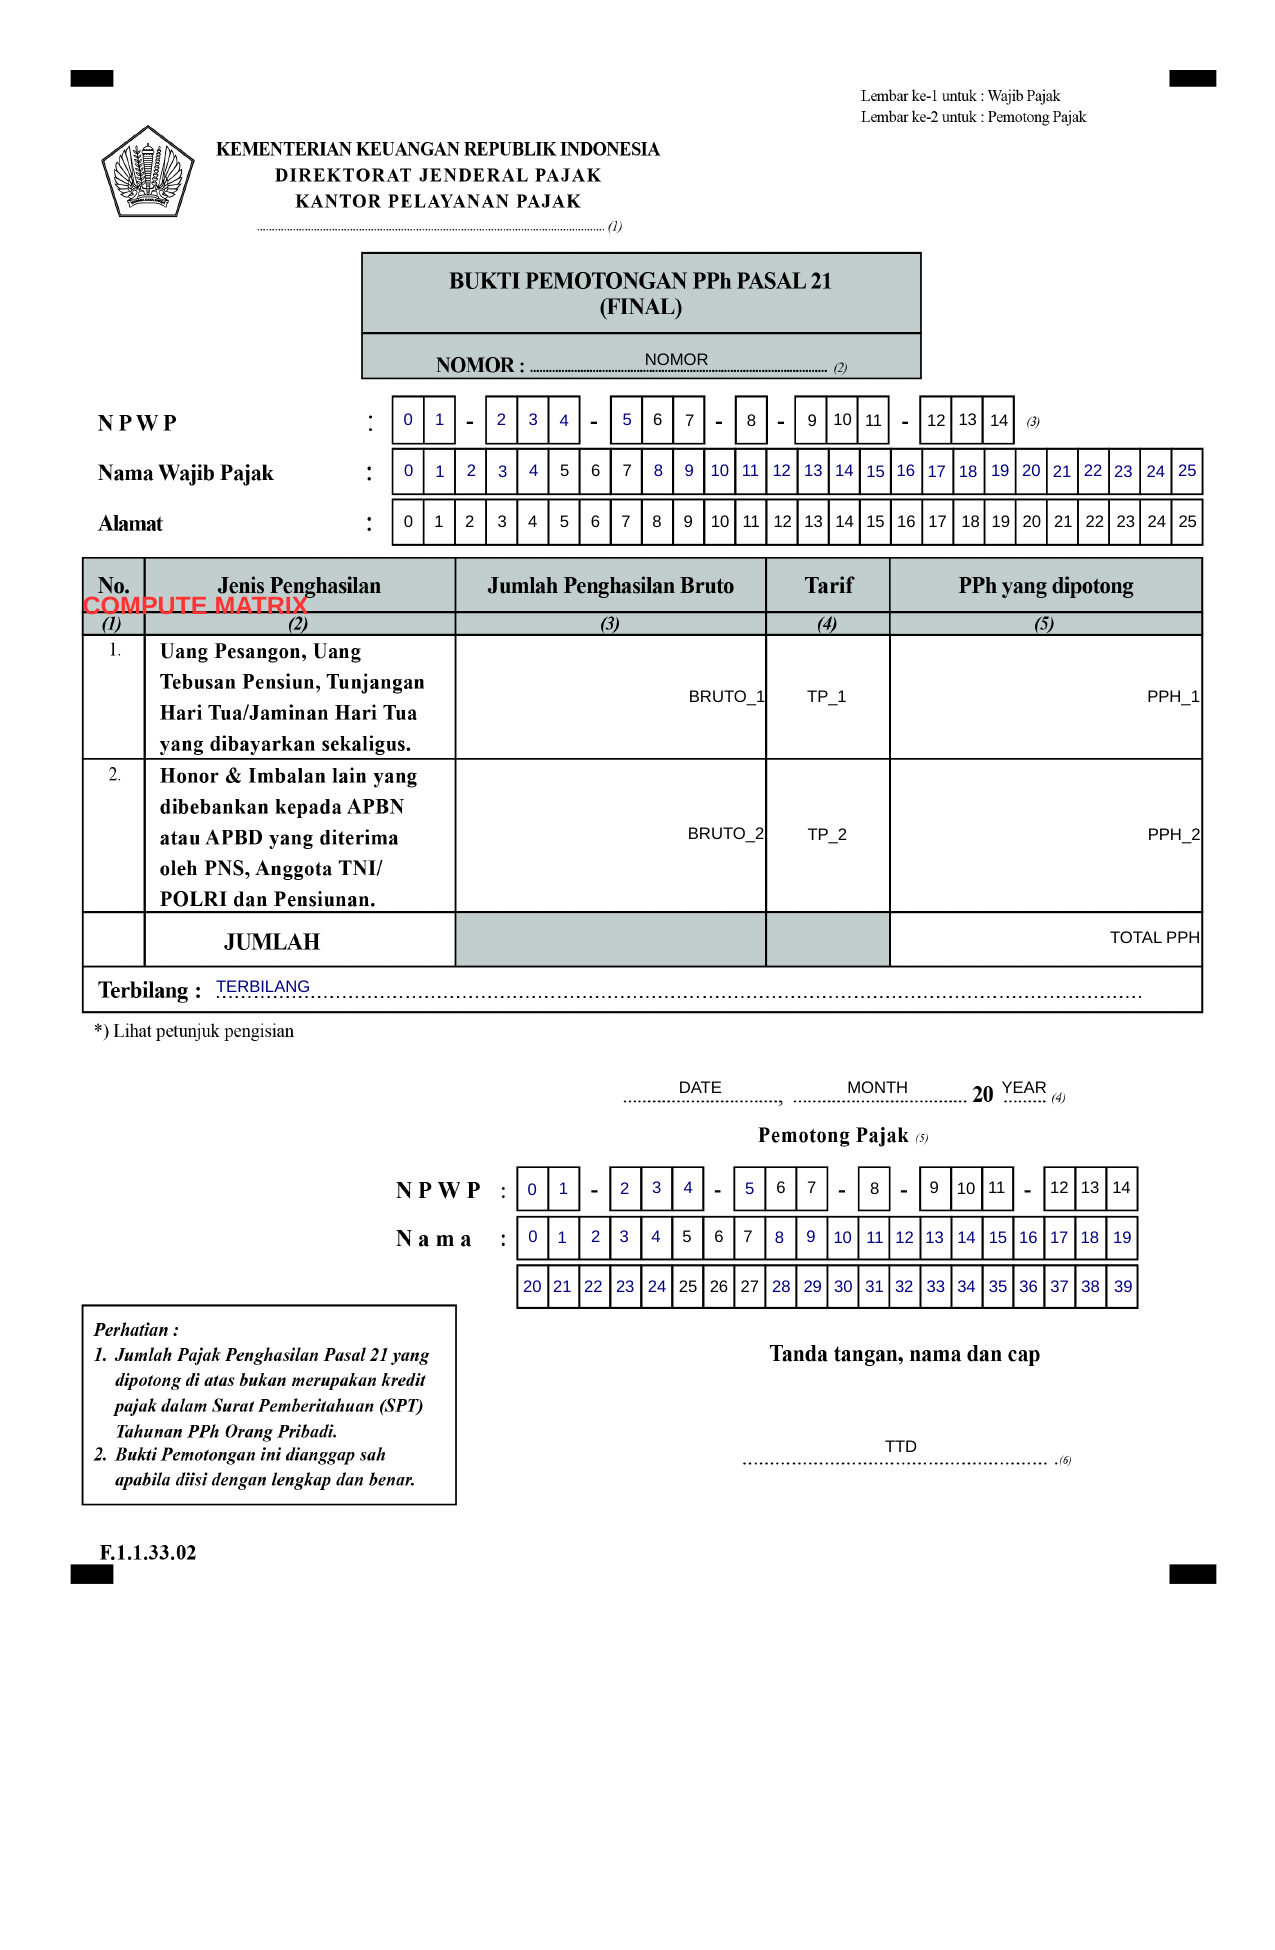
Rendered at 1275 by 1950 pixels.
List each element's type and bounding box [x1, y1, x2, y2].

picture [70, 70, 1217, 1892]
